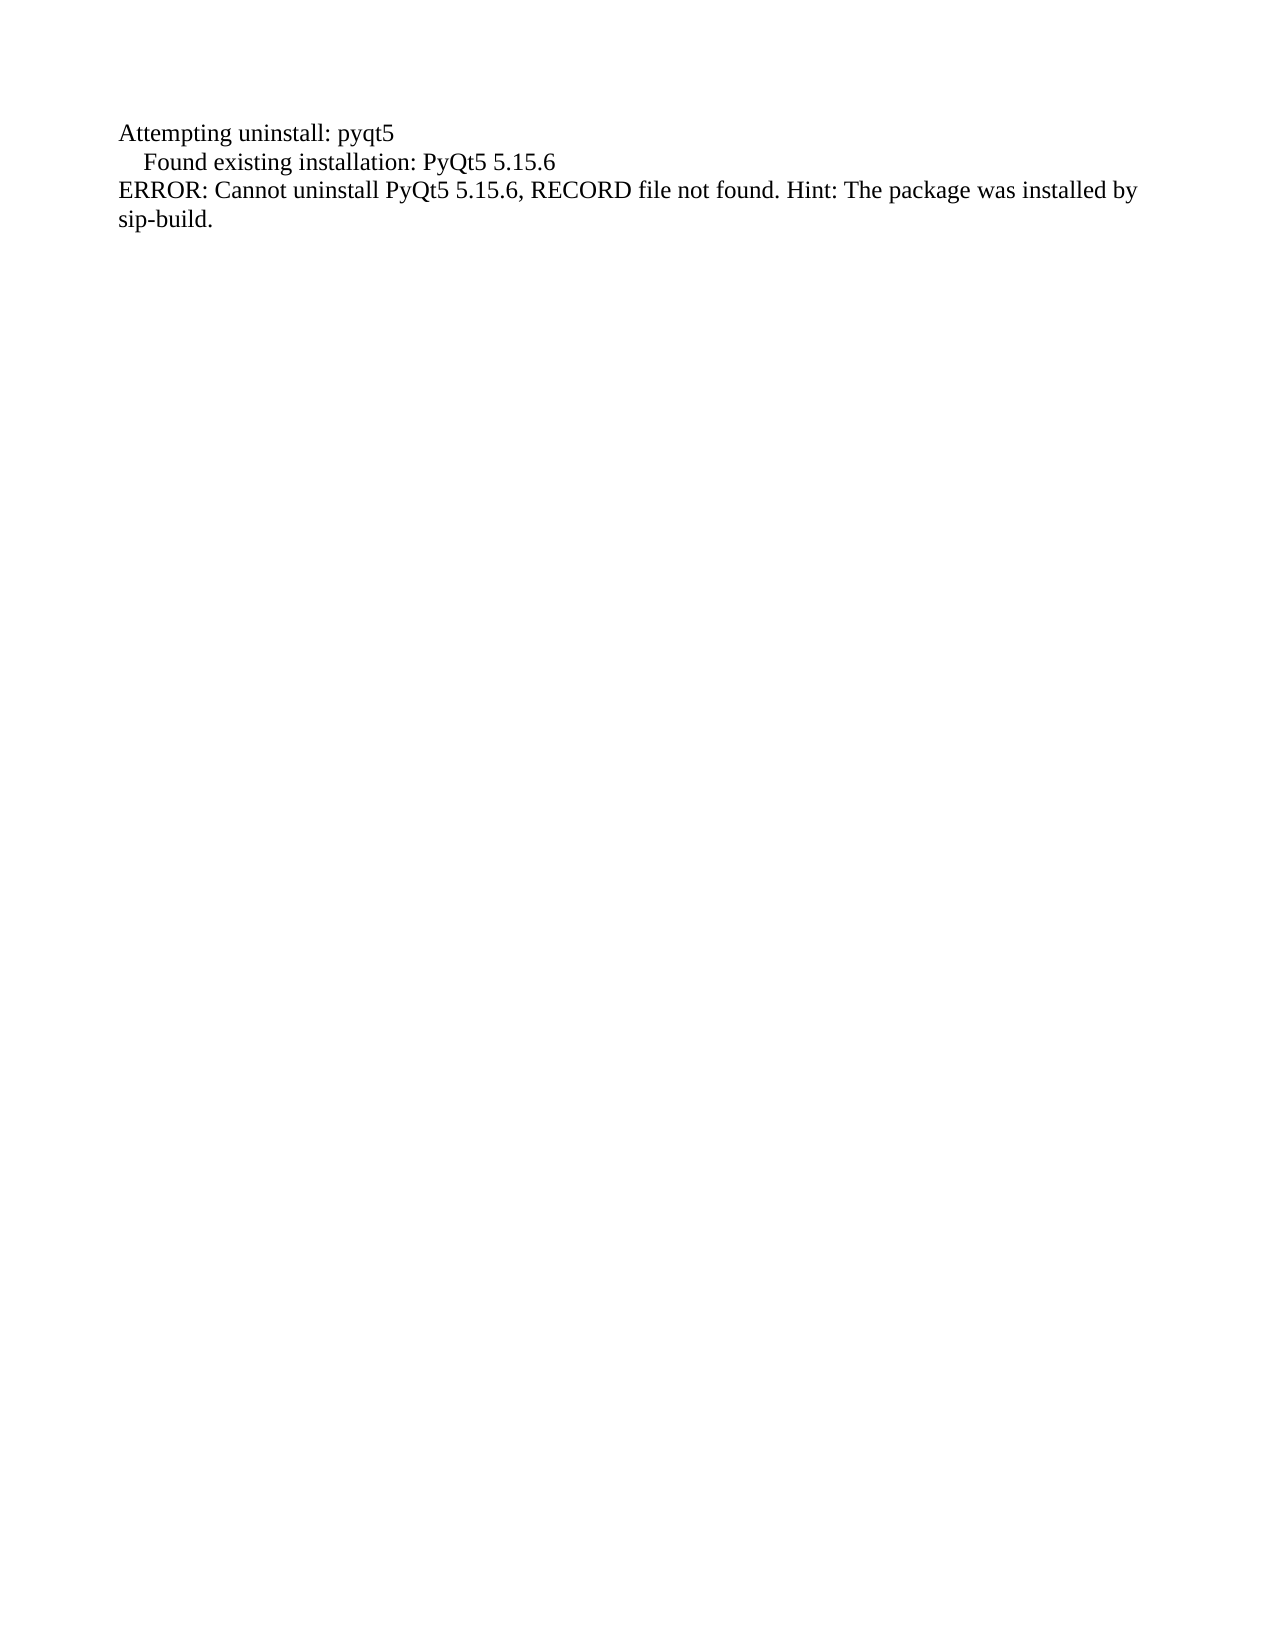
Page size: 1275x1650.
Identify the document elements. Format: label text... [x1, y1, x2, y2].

text Found existing installation: PyQt5 5.15.6 [118, 147, 1157, 176]
text Attempting uninstall: pyqt5 [118, 118, 1157, 147]
text ERROR: Cannot uninstall PyQt5 5.15.6, RECORD file not found. Hint: The package was installed by sip-build. [118, 176, 1157, 233]
